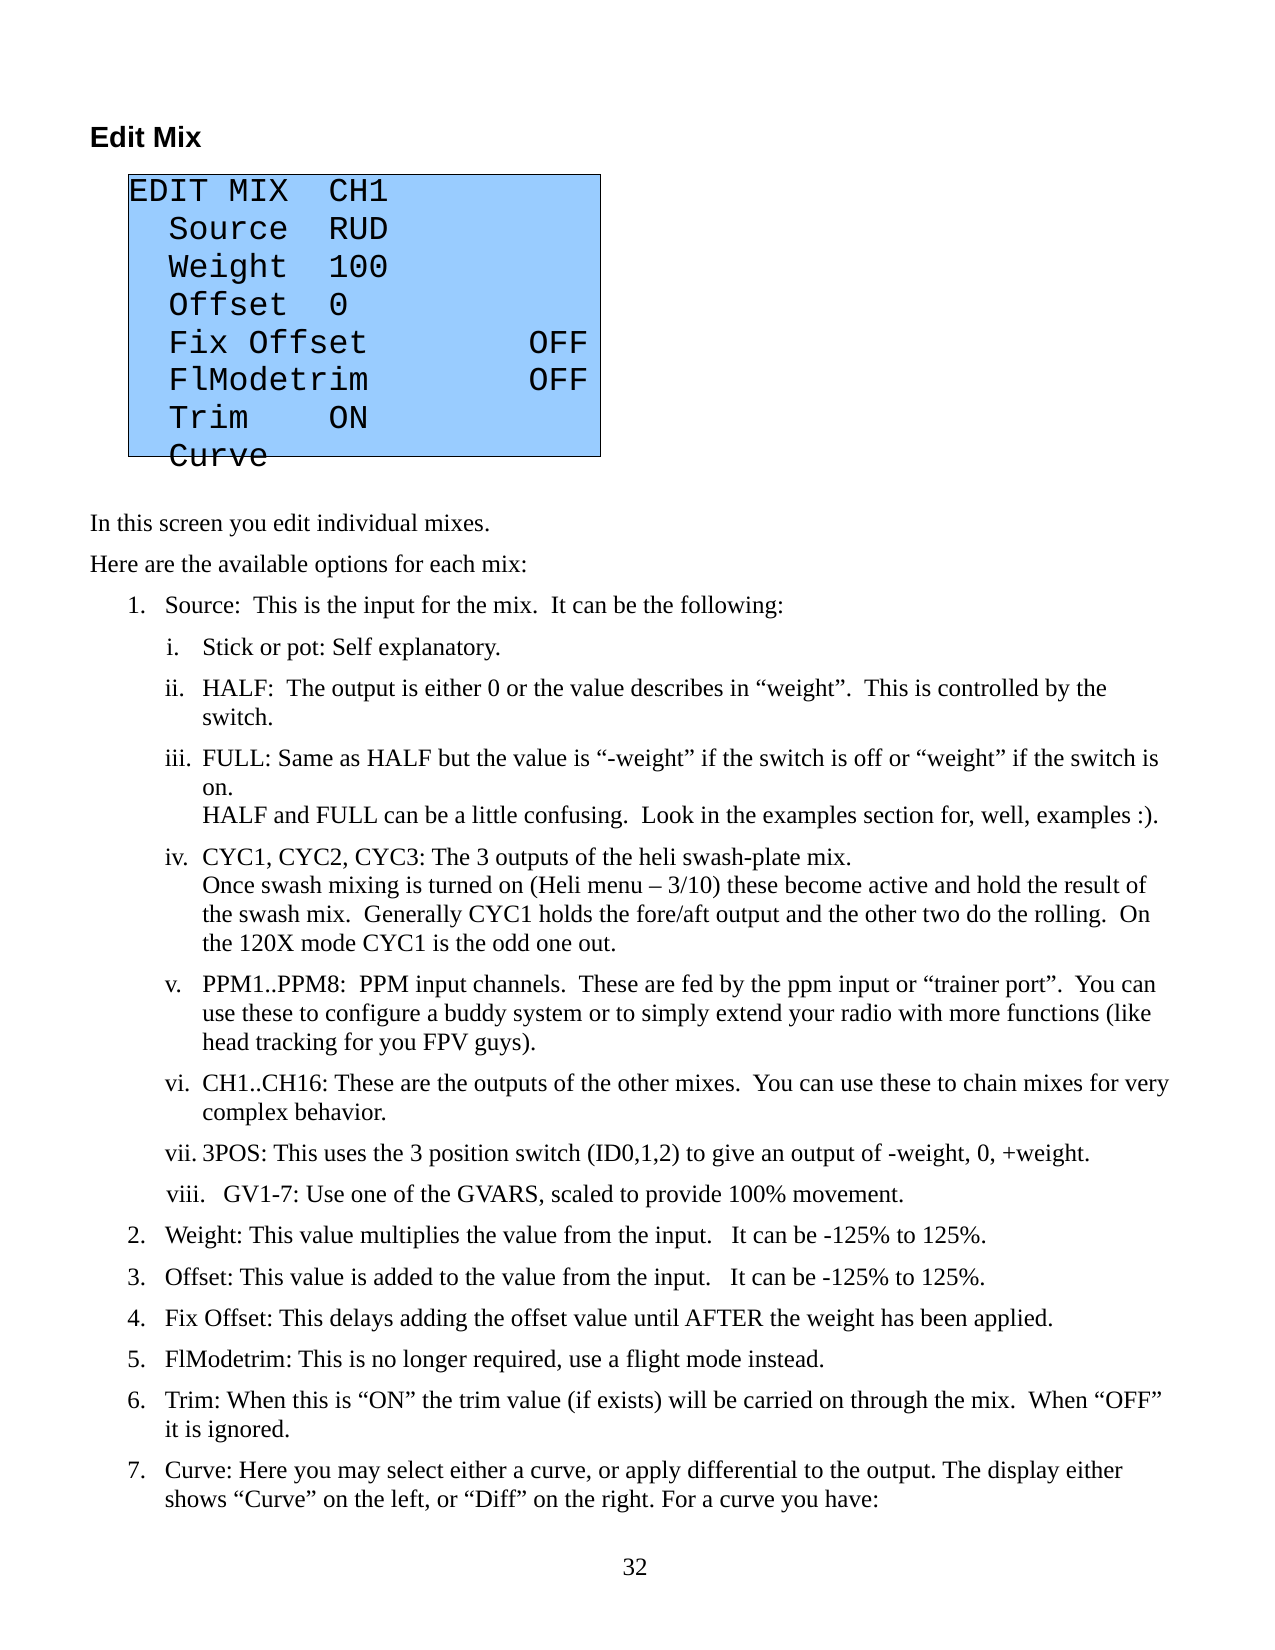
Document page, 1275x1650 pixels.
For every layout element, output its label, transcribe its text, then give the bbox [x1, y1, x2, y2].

list Trim: When this is “ON” the trim value (if exists) will be carried on through the mix. When “OFF” it is ignored. [127, 1386, 1180, 1443]
list 3POS: This uses the 3 position switch (ID0,1,2) to give an output of -weight, 0, +weight. [164, 1138, 1180, 1167]
list Weight: This value multiplies the value from the input. It can be -125% to 125%. [127, 1221, 1180, 1249]
list Source: This is the input for the mix. It can be the following: [127, 591, 1180, 619]
list Curve: Here you may select either a curve, or apply differential to the output. The display either shows “Curve” on the left, or “Diff” on the right. For a curve you have: [127, 1456, 1180, 1513]
list CYC1, CYC2, CYC3: The 3 outputs of the heli swash-plate mix. Once swash mixing is turned on (Heli menu – 3/10) these become active and hold the result of the swash mix. Generally CYC1 holds the fore/aft output and the other two do the rolling. On the 120X mode CYC1 is the odd one out. [164, 842, 1180, 957]
list FULL: Same as HALF but the value is “-weight” if the switch is off or “weight” if the switch is on. HALF and FULL can be a little confusing. Look in the examples section for, well, examples :). [164, 743, 1180, 829]
list GV1-7: Use one of the GVARS, scaled to provide 100% movement. [166, 1179, 1180, 1208]
subtitle Edit Mix [89, 120, 1180, 153]
list FlModetrim: This is no longer required, use a flight mode instead. [127, 1344, 1180, 1373]
list PPM1..PPM8: PPM input channels. These are fed by the ppm input or “trainer port”. You can use these to configure a buddy system or to simply extend your radio with more functions (like head tracking for you FPV guys). [164, 969, 1180, 1056]
list CH1..CH16: These are the outputs of the other mixes. You can use these to chain mixes for very complex behavior. [164, 1068, 1180, 1126]
text In this screen you edit individual mixes. [89, 508, 1180, 537]
list HALF: The output is either 0 or the value describes in “weight”. This is controlled by the switch. [164, 673, 1180, 731]
list Stick or pot: Self explanatory. [166, 632, 1180, 661]
list Offset: This value is added to the value from the input. It can be -125% to 125%. [127, 1262, 1180, 1291]
list Fix Offset: This delays adding the offset value until AFTER the weight has been applied. [127, 1303, 1180, 1332]
text Here are the available options for each mix: [89, 549, 1180, 578]
